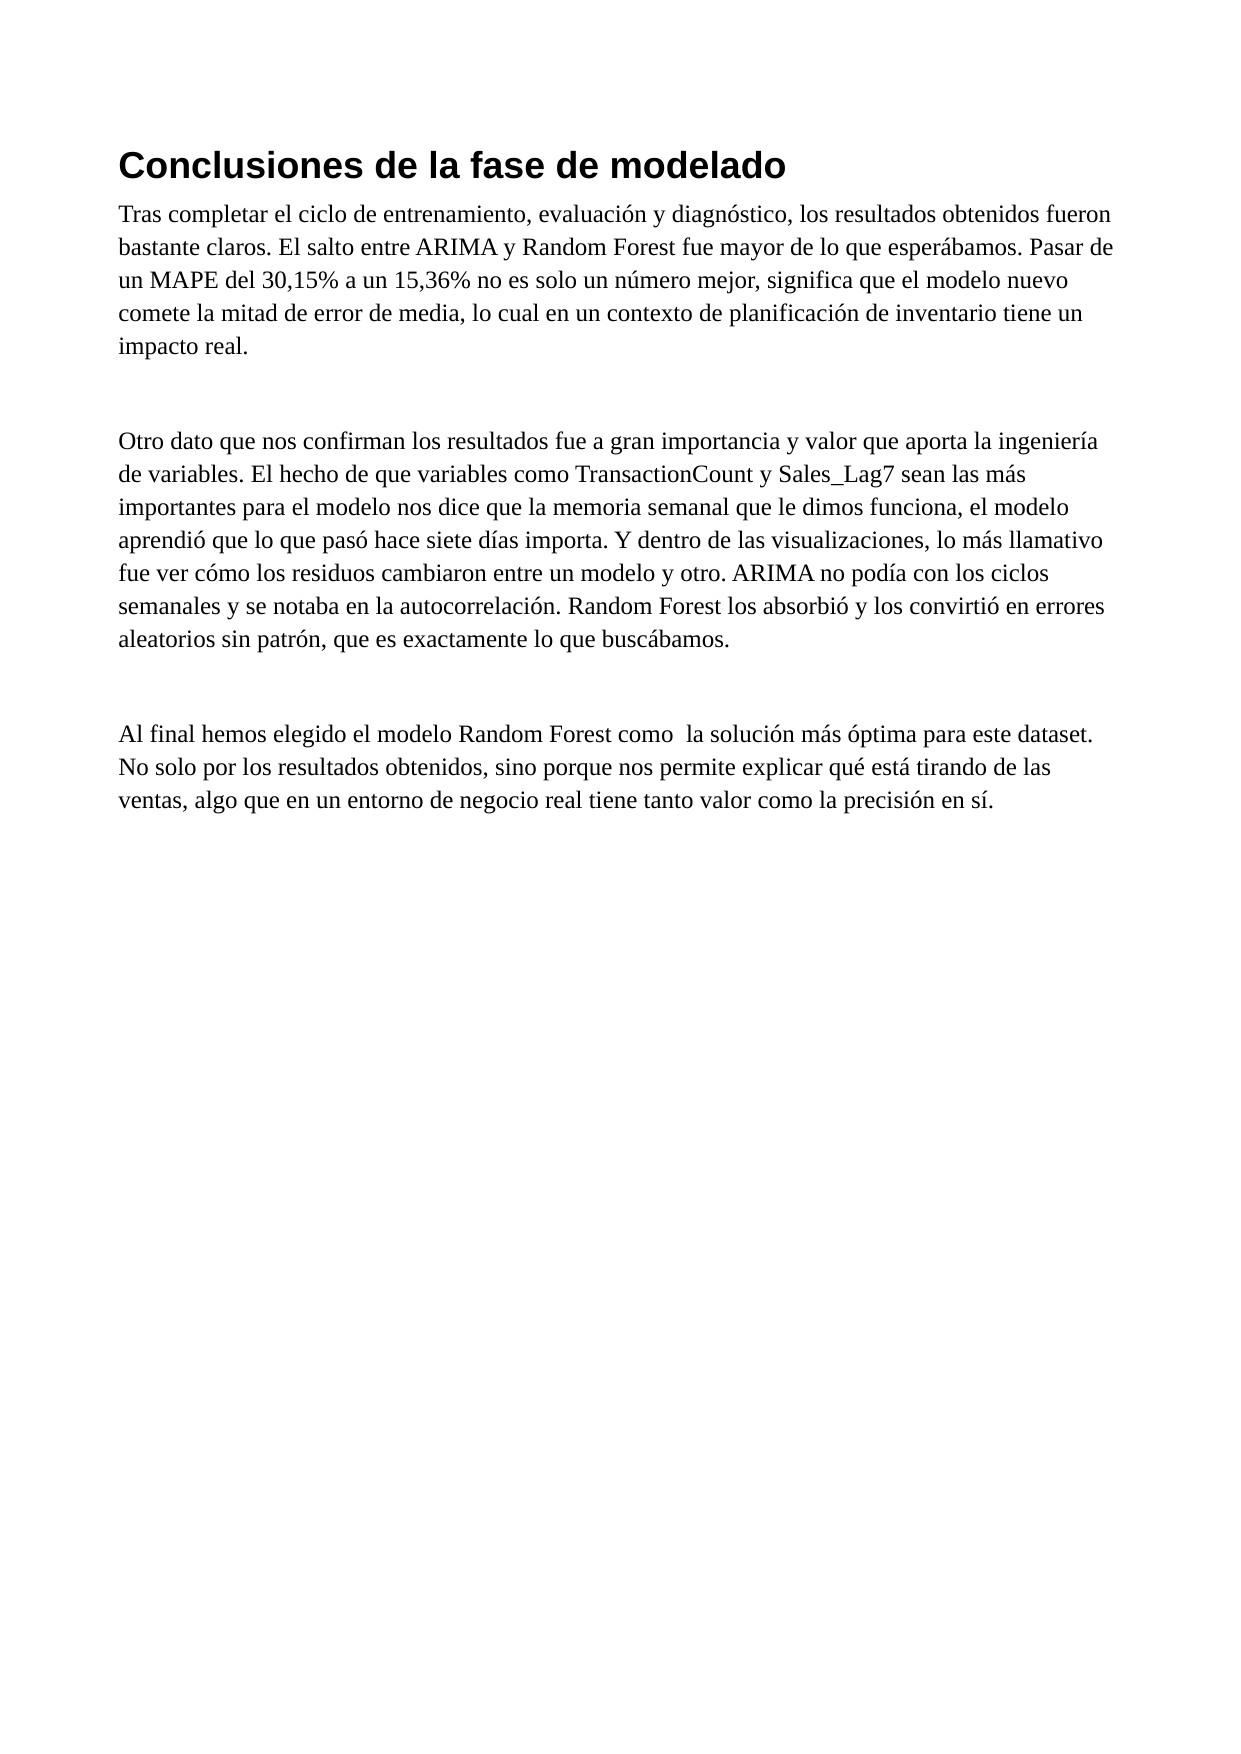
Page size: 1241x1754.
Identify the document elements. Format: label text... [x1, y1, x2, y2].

text Al final hemos elegido el modelo Random Forest como la solución más óptima para este dataset. No solo por los resultados obtenidos, sino porque nos permite explicar qué está tirando de las ventas, algo que en un entorno de negocio real tiene tanto valor como la precisión en sí. [118, 719, 1122, 814]
text Otro dato que nos confirman los resultados fue a gran importancia y valor que aporta la ingeniería de variables. El hecho de que variables como TransactionCount y Sales_Lag7 sean las más importantes para el modelo nos dice que la memoria semanal que le dimos funciona, el modelo aprendió que lo que pasó hace siete días importa. Y dentro de las visualizaciones, lo más llamativo fue ver cómo los residuos cambiaron entre un modelo y otro. ARIMA no podía con los ciclos semanales y se notaba en la autocorrelación. Random Forest los absorbió y los convirtió en errores aleatorios sin patrón, que es exactamente lo que buscábamos. [118, 426, 1122, 653]
text Tras completar el ciclo de entrenamiento, evaluación y diagnóstico, los resultados obtenidos fueron bastante claros. El salto entre ARIMA y Random Forest fue mayor de lo que esperábamos. Pasar de un MAPE del 30,15% a un 15,36% no es solo un número mejor, significa que el modelo nuevo comete la mitad de error de media, lo cual en un contexto de planificación de inventario tiene un impacto real. [118, 199, 1122, 359]
subtitle Conclusiones de la fase de modelado [118, 143, 1122, 186]
